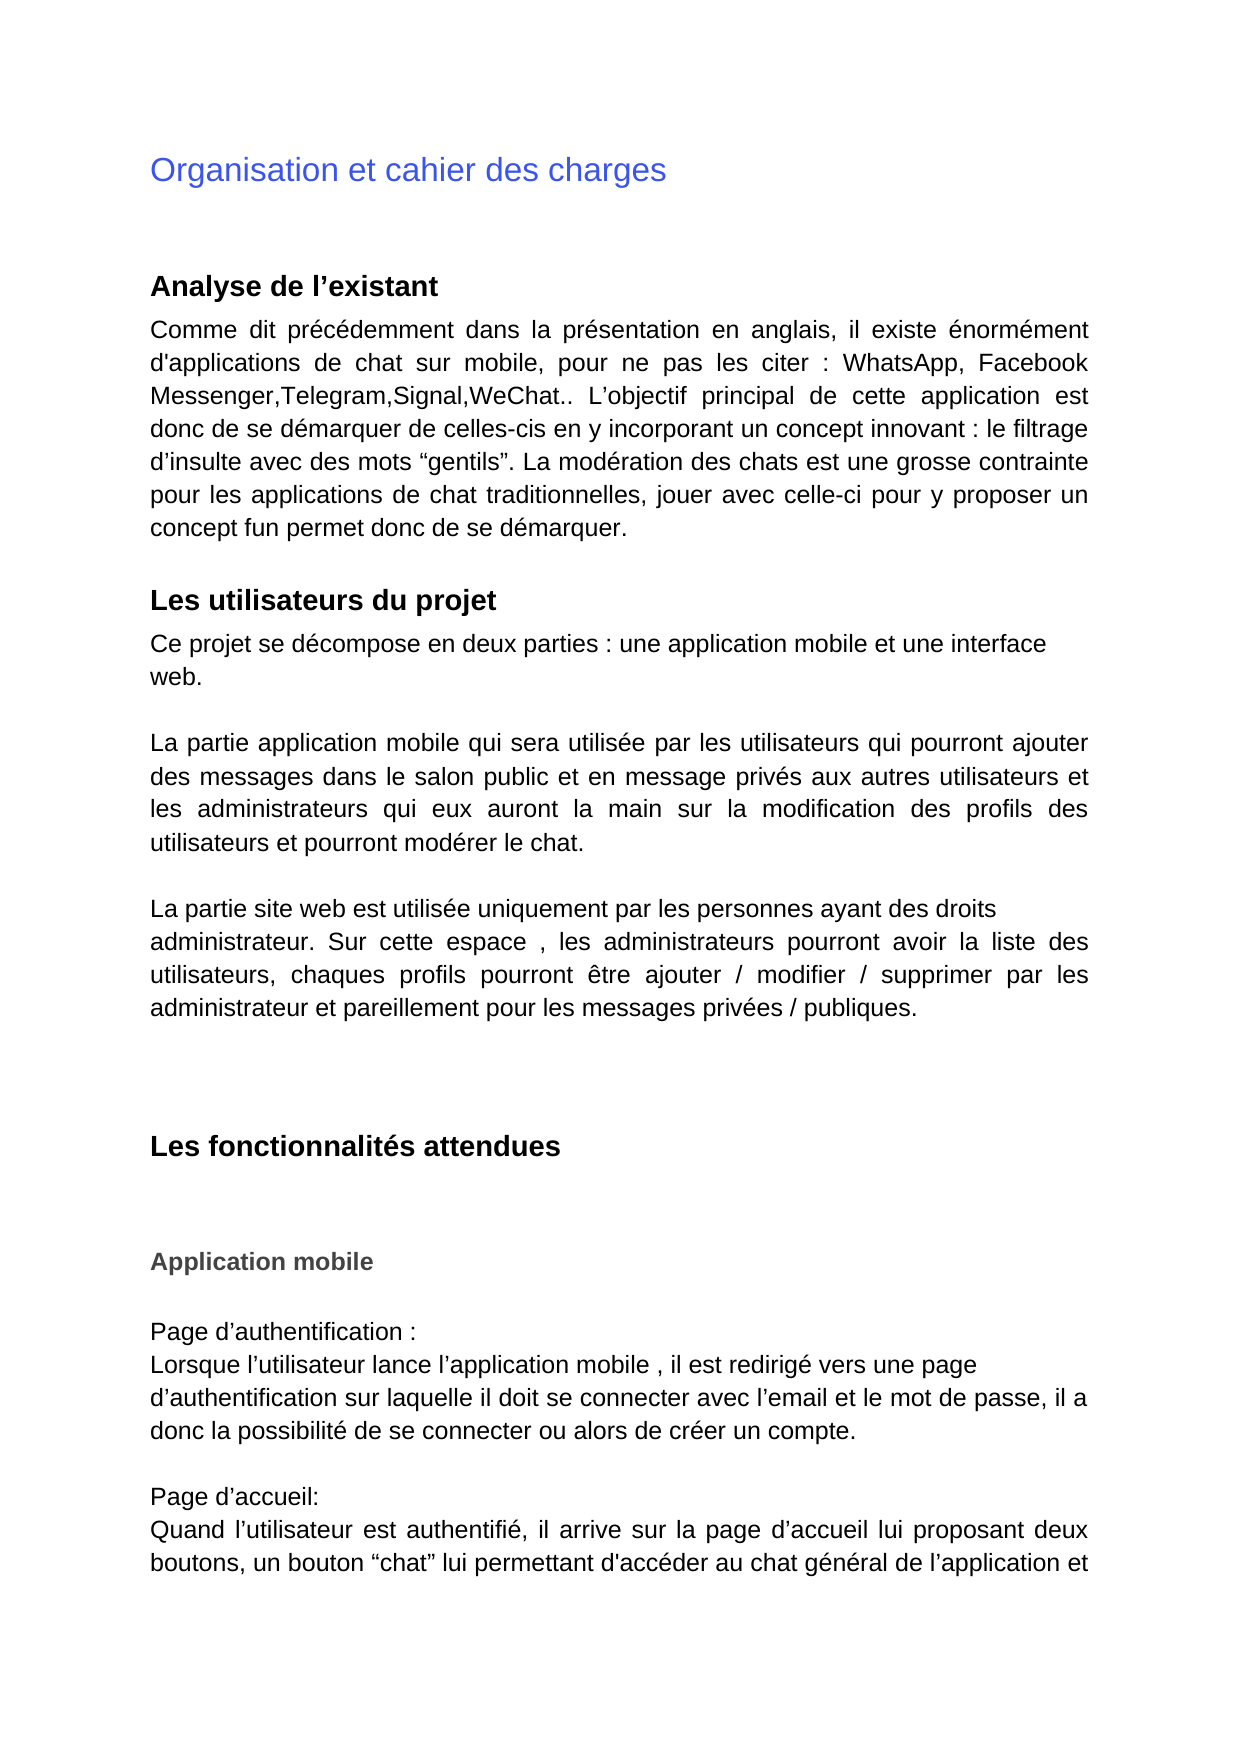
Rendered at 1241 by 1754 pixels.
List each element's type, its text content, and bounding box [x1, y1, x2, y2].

text web. [150, 662, 1090, 691]
subtitle Organisation et cahier des charges [150, 150, 1090, 188]
text Page d’accueil: [150, 1482, 1090, 1511]
subtitle Analyse de l’existant [150, 269, 1090, 302]
text Comme dit précédemment dans la présentation en anglais, il existe énormément d'applications de chat sur mobile, pour ne pas les citer : WhatsApp, Facebook Messenger,Telegram,Signal,WeChat.. L’objectif principal de cette application est donc de se démarquer de celles-cis en y incorporant un concept innovant : le filtrage d’insulte avec des mots “gentils”. La modération des chats est une grosse contrainte pour les applications de chat traditionnelles, jouer avec celle-ci pour y proposer un concept fun permet donc de se démarquer. [150, 315, 1090, 542]
text administrateur. Sur cette espace , les administrateurs pourront avoir la liste des utilisateurs, chaques profils pourront être ajouter / modifier / supprimer par les administrateur et pareillement pour les messages privées / publiques. [150, 927, 1090, 1021]
subtitle Les fonctionnalités attendues [150, 1129, 1090, 1163]
text Ce projet se décompose en deux parties : une application mobile et une interface [150, 629, 1090, 658]
subtitle Les utilisateurs du projet [150, 583, 1090, 617]
text La partie site web est utilisée uniquement par les personnes ayant des droits [150, 893, 1090, 922]
subtitle Application mobile [150, 1247, 1090, 1276]
text Quand l’utilisateur est authentifié, il arrive sur la page d’accueil lui proposant deux boutons, un bouton “chat” lui permettant d'accéder au chat général de l’application et [150, 1515, 1090, 1577]
text Lorsque l’utilisateur lance l’application mobile , il est redirigé vers une page [150, 1350, 1090, 1379]
text La partie application mobile qui sera utilisée par les utilisateurs qui pourront ajouter des messages dans le salon public et en message privés aux autres utilisateurs et les administrateurs qui eux auront la main sur la modification des profils des utilisateurs et pourront modérer le chat. [150, 728, 1090, 856]
text d’authentification sur laquelle il doit se connecter avec l’email et le mot de passe, il a donc la possibilité de se connecter ou alors de créer un compte. [150, 1383, 1090, 1445]
text Page d’authentification : [150, 1317, 1090, 1346]
